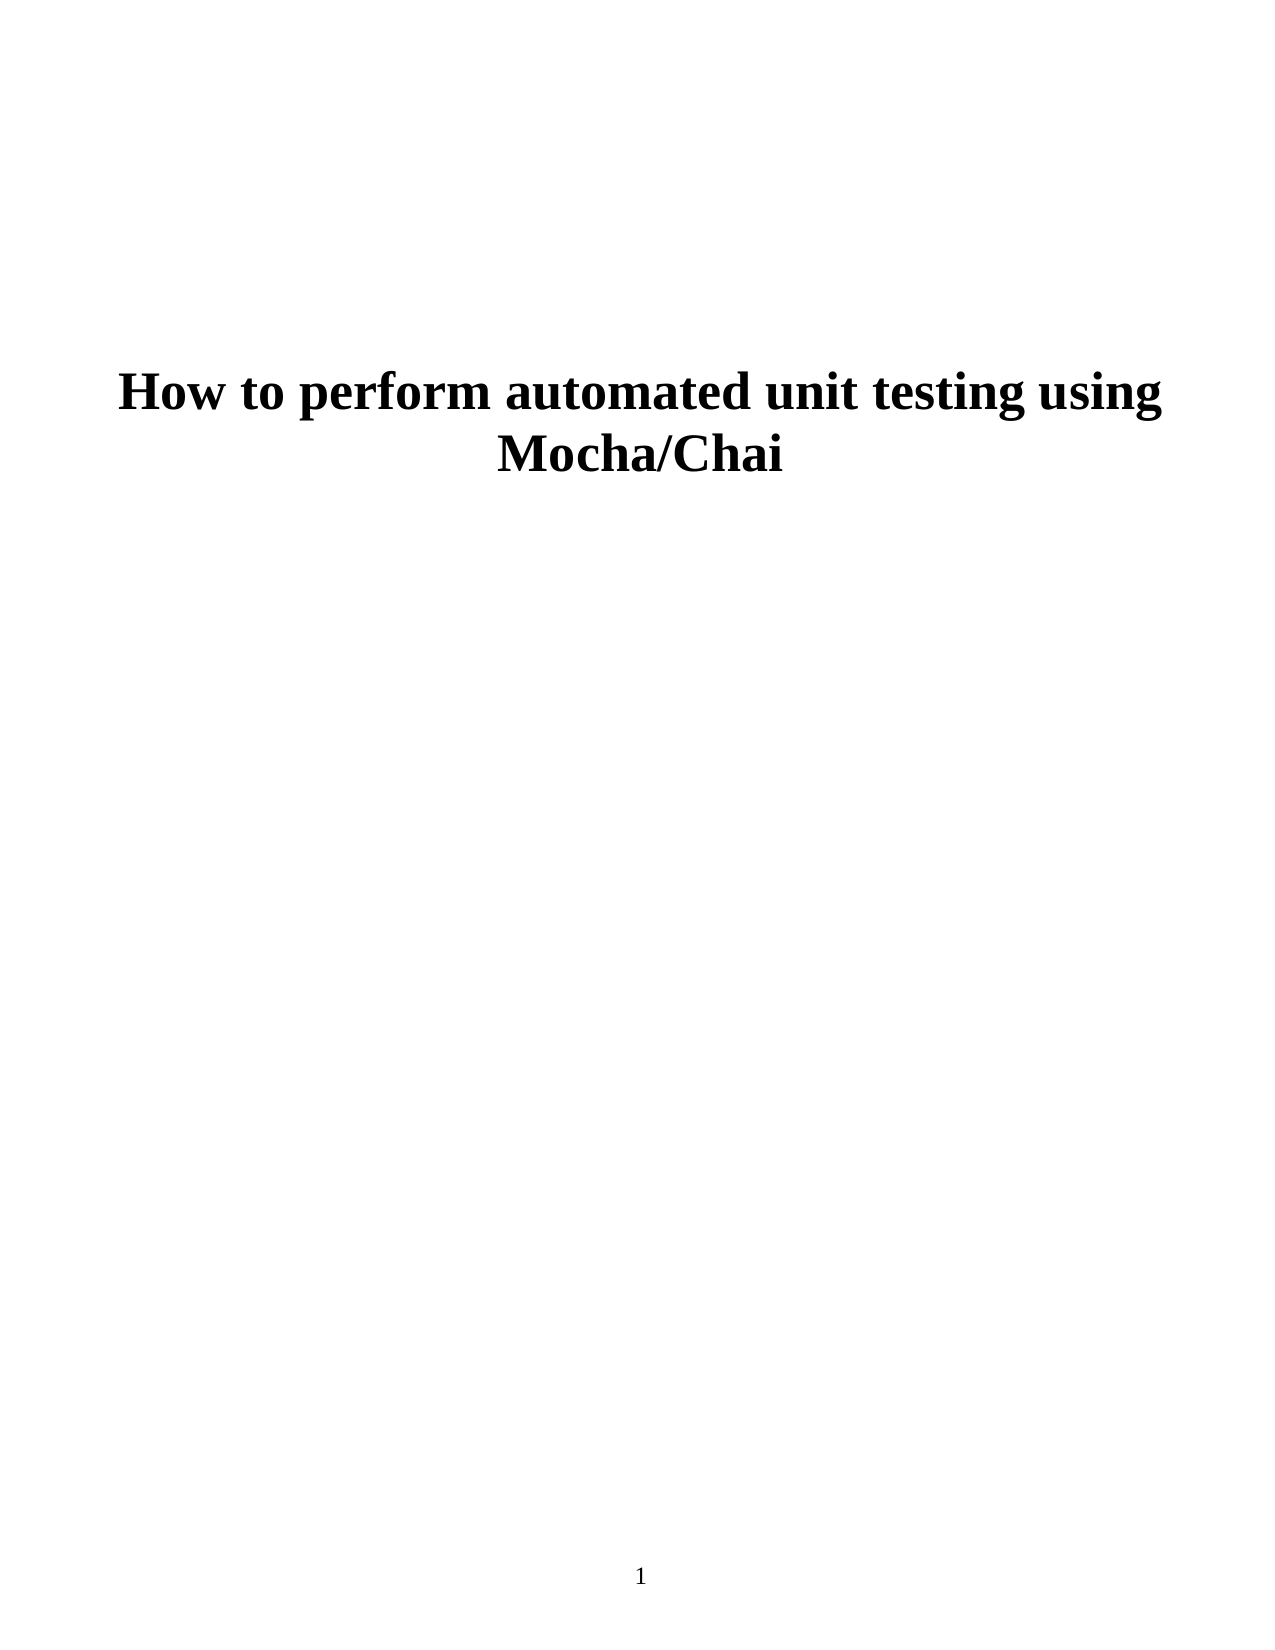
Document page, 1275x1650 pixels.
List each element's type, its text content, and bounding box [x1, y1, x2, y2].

text How to perform automated unit testing using Mocha/Chai [55, 359, 1227, 484]
